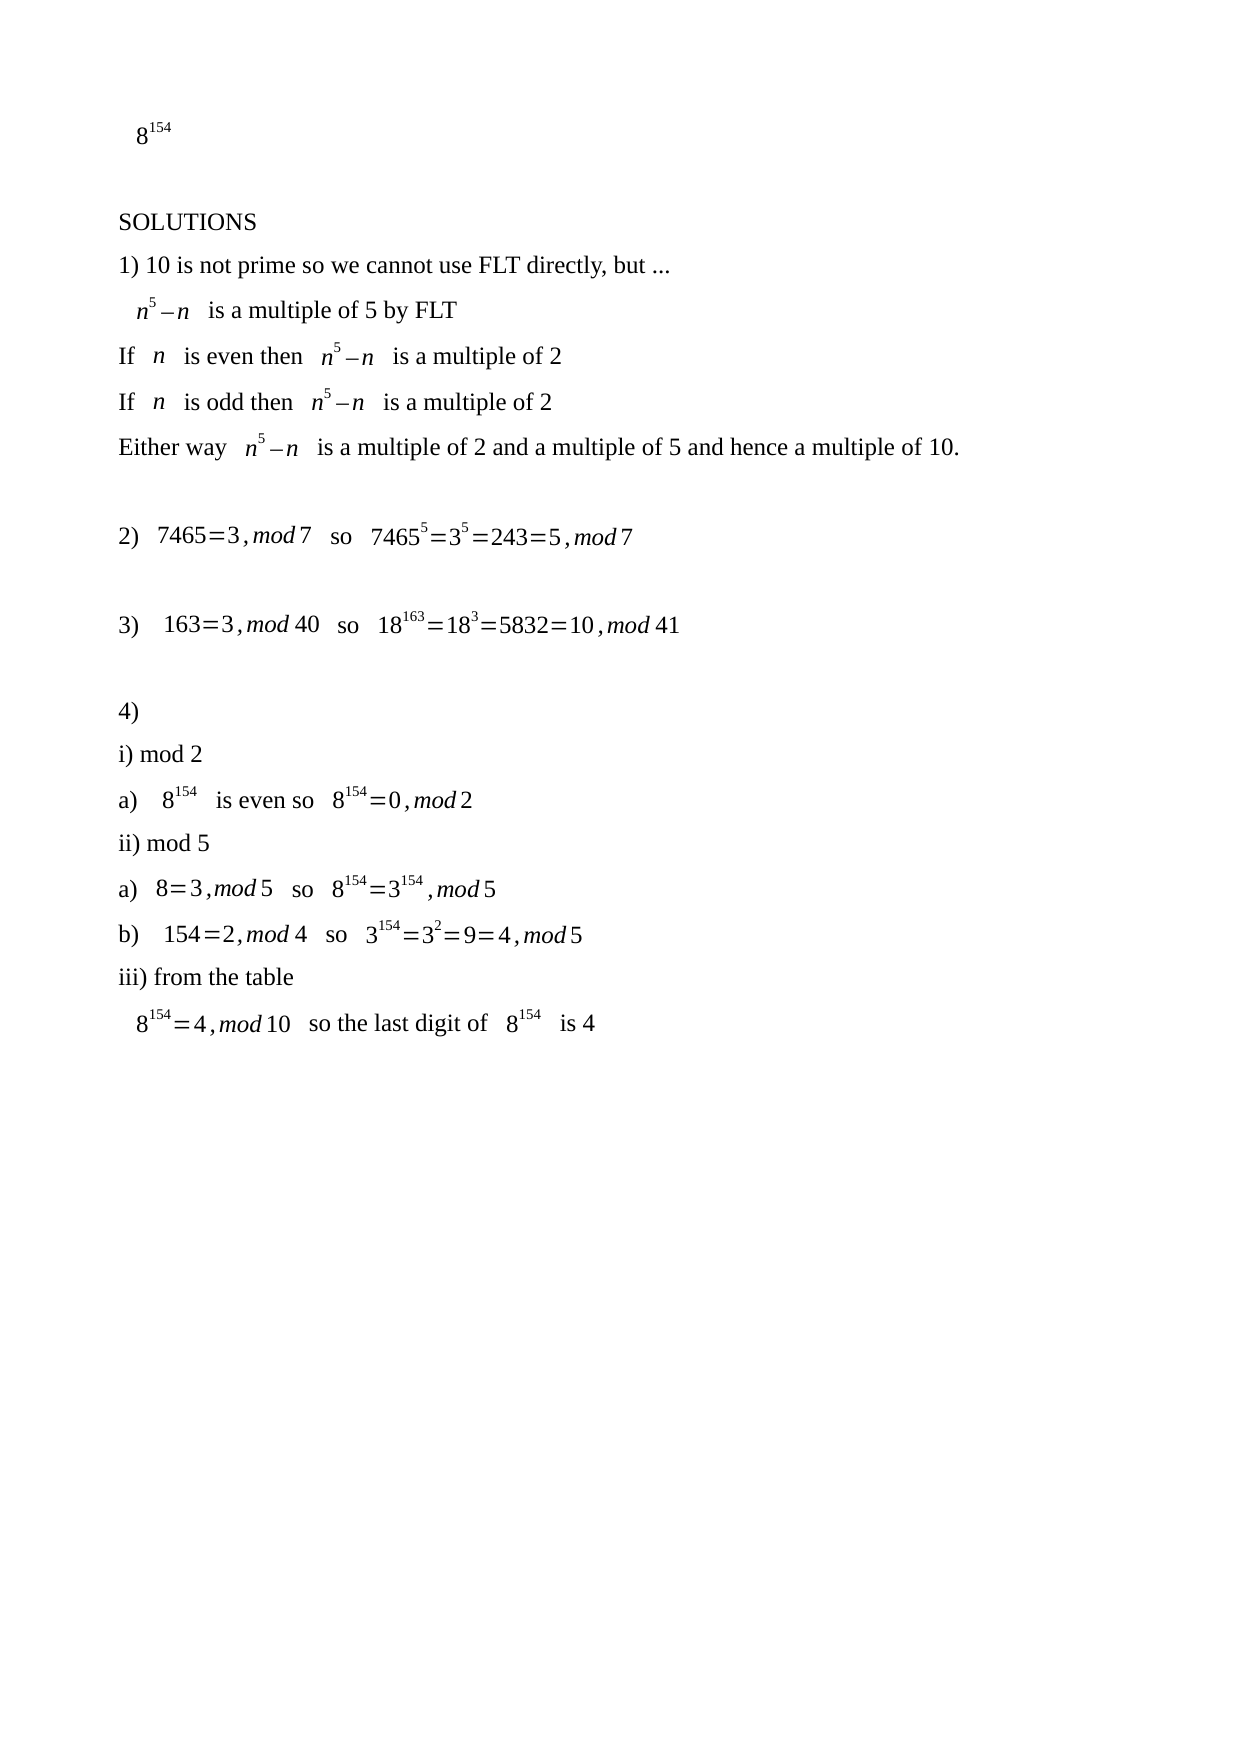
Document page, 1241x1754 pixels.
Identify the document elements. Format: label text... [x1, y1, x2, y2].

text Ifis even thenis a multiple of 2 [118, 339, 1122, 370]
text a)so [118, 871, 1122, 902]
text b) so [118, 917, 1122, 948]
text 2)so [118, 519, 1122, 550]
text a) is even so [118, 782, 1122, 814]
text ii) mod 5 [118, 828, 1122, 857]
text SOLUTIONS [118, 207, 1122, 236]
text Either wayis a multiple of 2 and a multiple of 5 and hence a multiple of 10. [118, 430, 1122, 461]
text so the last digit ofis 4 [118, 1006, 1122, 1037]
text i) mod 2 [118, 739, 1122, 768]
text 1) 10 is not prime so we cannot use FLT directly, but ... [118, 250, 1122, 279]
text iii) from the table [118, 962, 1122, 991]
text 3) so [118, 607, 1122, 639]
text is a multiple of 5 by FLT [118, 293, 1122, 324]
text 4) [118, 696, 1122, 725]
text Ifis odd thenis a multiple of 2 [118, 384, 1122, 416]
